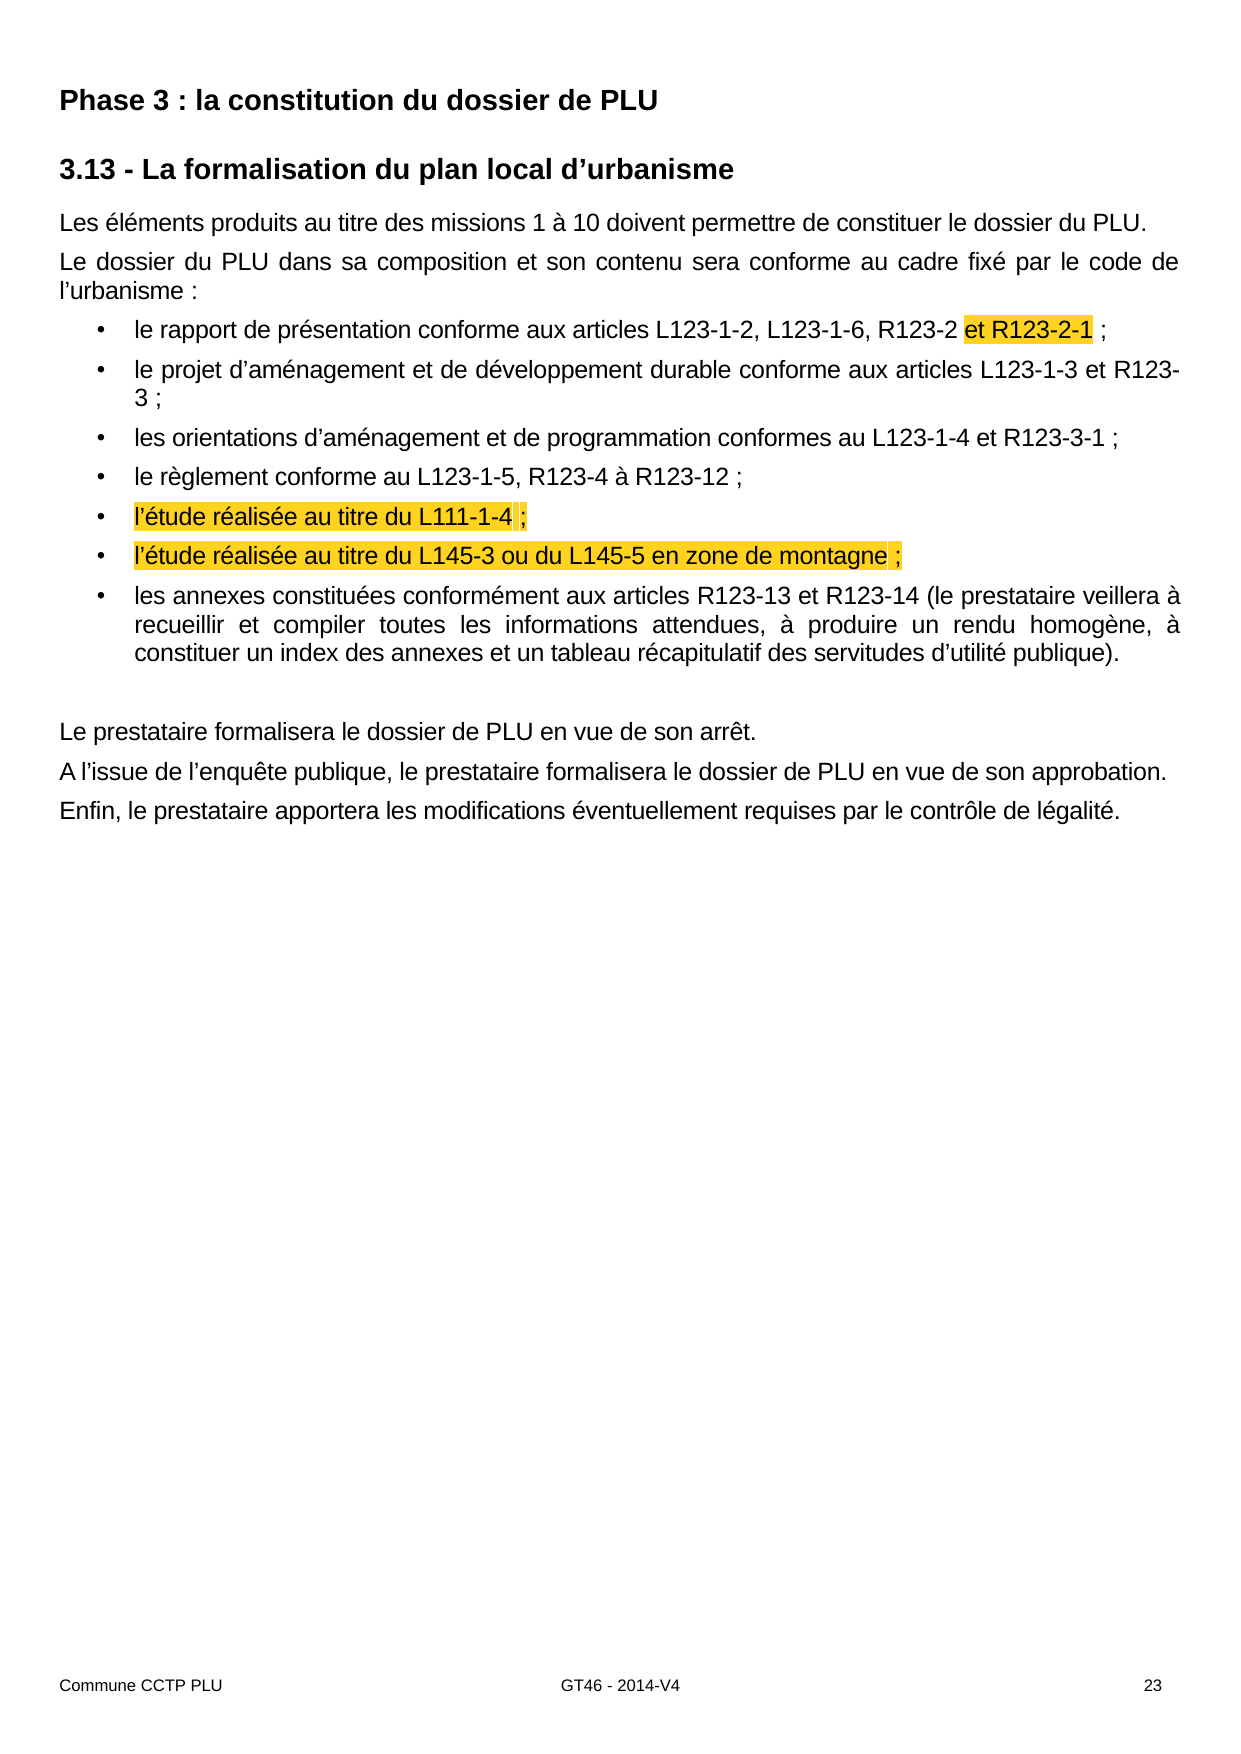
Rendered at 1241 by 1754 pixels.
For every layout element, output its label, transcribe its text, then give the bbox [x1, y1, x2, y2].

text Le dossier du PLU dans sa composition et son contenu sera conforme au cadre fixé par le code de l’urbanisme : [59, 247, 1181, 304]
list le rapport de présentation conforme aux articles L123-1-2, L123-1-6, R123-2 et R123-2-1 ; [97, 315, 1181, 344]
list les annexes constituées conformément aux articles R123-13 et R123-14 (le prestataire veillera à recueillir et compiler toutes les informations attendues, à produire un rendu homogène, à constituer un index des annexes et un tableau récapitulatif des servitudes d’utilité publique). [97, 581, 1181, 667]
list l’étude réalisée au titre du L145-3 ou du L145-5 en zone de montagne ; [97, 541, 1181, 570]
list le projet d’aménagement et de développement durable conforme aux articles L123-1-3 et R123-3 ; [97, 354, 1181, 412]
list l’étude réalisée au titre du L111-1-4 ; [97, 502, 1181, 531]
list les orientations d’aménagement et de programmation conformes au L123-1-4 et R123-3-1 ; [97, 423, 1181, 452]
text Le prestataire formalisera le dossier de PLU en vue de son arrêt. [59, 717, 1181, 746]
text A l’issue de l’enquête publique, le prestataire formalisera le dossier de PLU en vue de son approbation. [59, 756, 1181, 785]
text Enfin, le prestataire apportera les modifications éventuellement requises par le contrôle de légalité. [59, 796, 1181, 824]
list le règlement conforme au L123-1-5, R123-4 à R123-12 ; [97, 462, 1181, 491]
subtitle Phase 3 : la constitution du dossier de PLU [59, 83, 1181, 116]
text Les éléments produits au titre des missions 1 à 10 doivent permettre de constituer le dossier du PLU. [59, 208, 1181, 236]
subtitle 3.13 - La formalisation du plan local d’urbanisme [59, 152, 1181, 185]
